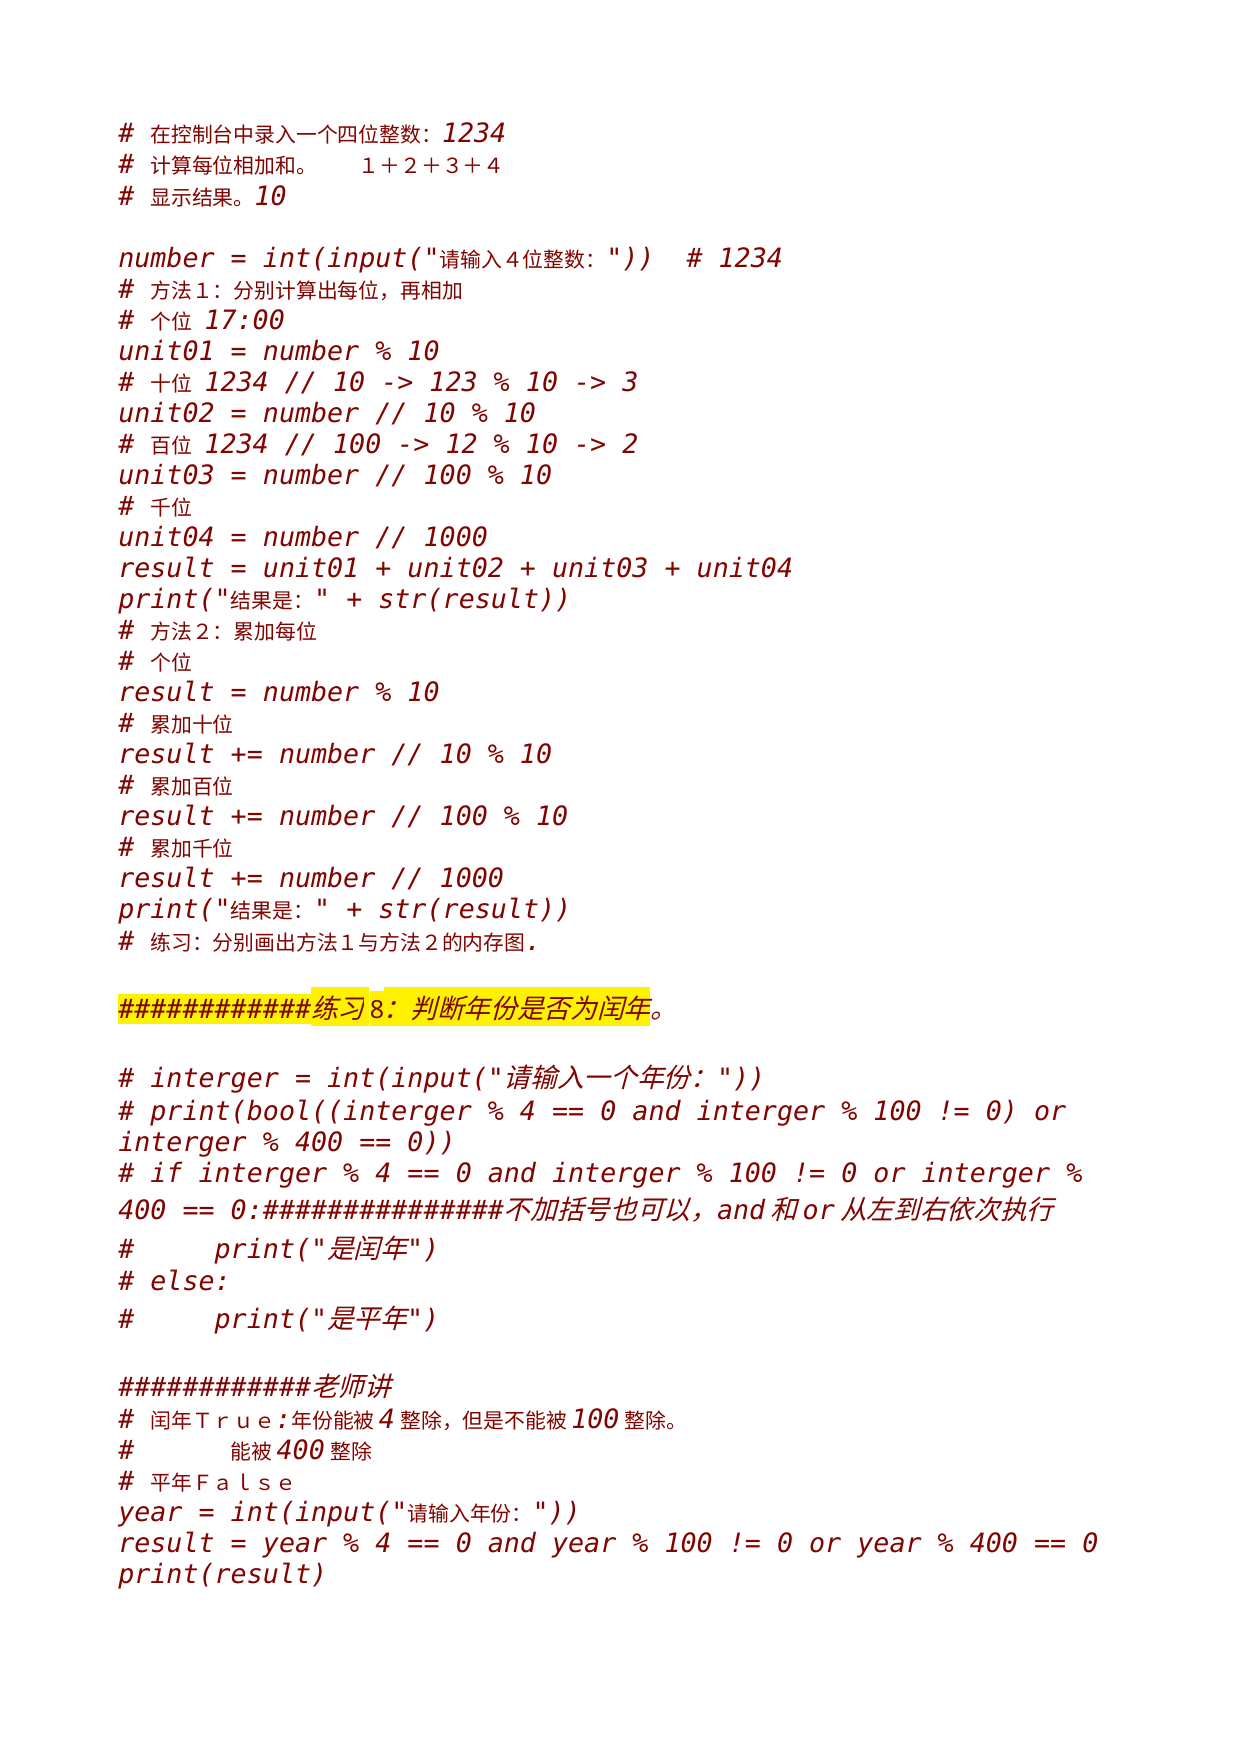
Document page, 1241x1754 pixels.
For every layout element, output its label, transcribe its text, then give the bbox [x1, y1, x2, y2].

text # else: [118, 1266, 1122, 1297]
text print("结果是：" + str(result)) [118, 894, 1122, 925]
text # 练习：分别画出方法１与方法２的内存图. [118, 925, 1122, 956]
text unit04 = number // 1000 [118, 522, 1122, 553]
text result = number % 10 [118, 677, 1122, 708]
text unit03 = number // 100 % 10 [118, 459, 1122, 491]
text # 累加十位 [118, 708, 1122, 739]
text # 在控制台中录入一个四位整数：1234 [118, 118, 1122, 149]
text # 累加千位 [118, 832, 1122, 863]
text # interger = int(input("请输入一个年份：")) [118, 1057, 1122, 1096]
text ############练习8：判断年份是否为闰年。 [118, 987, 1122, 1026]
text ############老师讲 [118, 1365, 1122, 1404]
text # print(bool((interger % 4 == 0 and interger % 100 != 0) or interger % 400 == 0)) [118, 1096, 1122, 1158]
text # print("是闰年") [118, 1227, 1122, 1266]
text # 计算每位相加和。 １＋２＋３＋４ [118, 149, 1122, 180]
text # 个位 17:00 [118, 304, 1122, 335]
text year = int(input("请输入年份：")) [118, 1497, 1122, 1528]
text print(result) [118, 1559, 1122, 1590]
text # 方法１：分别计算出每位，再相加 [118, 273, 1122, 304]
text # 能被400整除 [118, 1435, 1122, 1466]
text # 十位 1234 // 10 -> 123 % 10 -> 3 [118, 366, 1122, 397]
text result = unit01 + unit02 + unit03 + unit04 [118, 553, 1122, 584]
text # 显示结果。10 [118, 180, 1122, 211]
text # 个位 [118, 646, 1122, 677]
text result += number // 1000 [118, 863, 1122, 894]
text # 平年Ｆａｌｓｅ [118, 1466, 1122, 1497]
text # if interger % 4 == 0 and interger % 100 != 0 or interger % 400 == 0:###############不加括号也可以，and和or从左到右依次执行 [118, 1158, 1122, 1227]
text unit01 = number % 10 [118, 335, 1122, 366]
text result += number // 100 % 10 [118, 801, 1122, 832]
text result += number // 10 % 10 [118, 739, 1122, 770]
text # 累加百位 [118, 770, 1122, 801]
text # 百位 1234 // 100 -> 12 % 10 -> 2 [118, 428, 1122, 459]
text # print("是平年") [118, 1297, 1122, 1336]
text unit02 = number // 10 % 10 [118, 397, 1122, 428]
text result = year % 4 == 0 and year % 100 != 0 or year % 400 == 0 [118, 1528, 1122, 1559]
text number = int(input("请输入４位整数：")) # 1234 [118, 242, 1122, 273]
text # 方法２：累加每位 [118, 615, 1122, 646]
text # 千位 [118, 491, 1122, 522]
text # 闰年Ｔｒｕｅ:年份能被4整除，但是不能被100整除。 [118, 1404, 1122, 1435]
text print("结果是：" + str(result)) [118, 584, 1122, 615]
